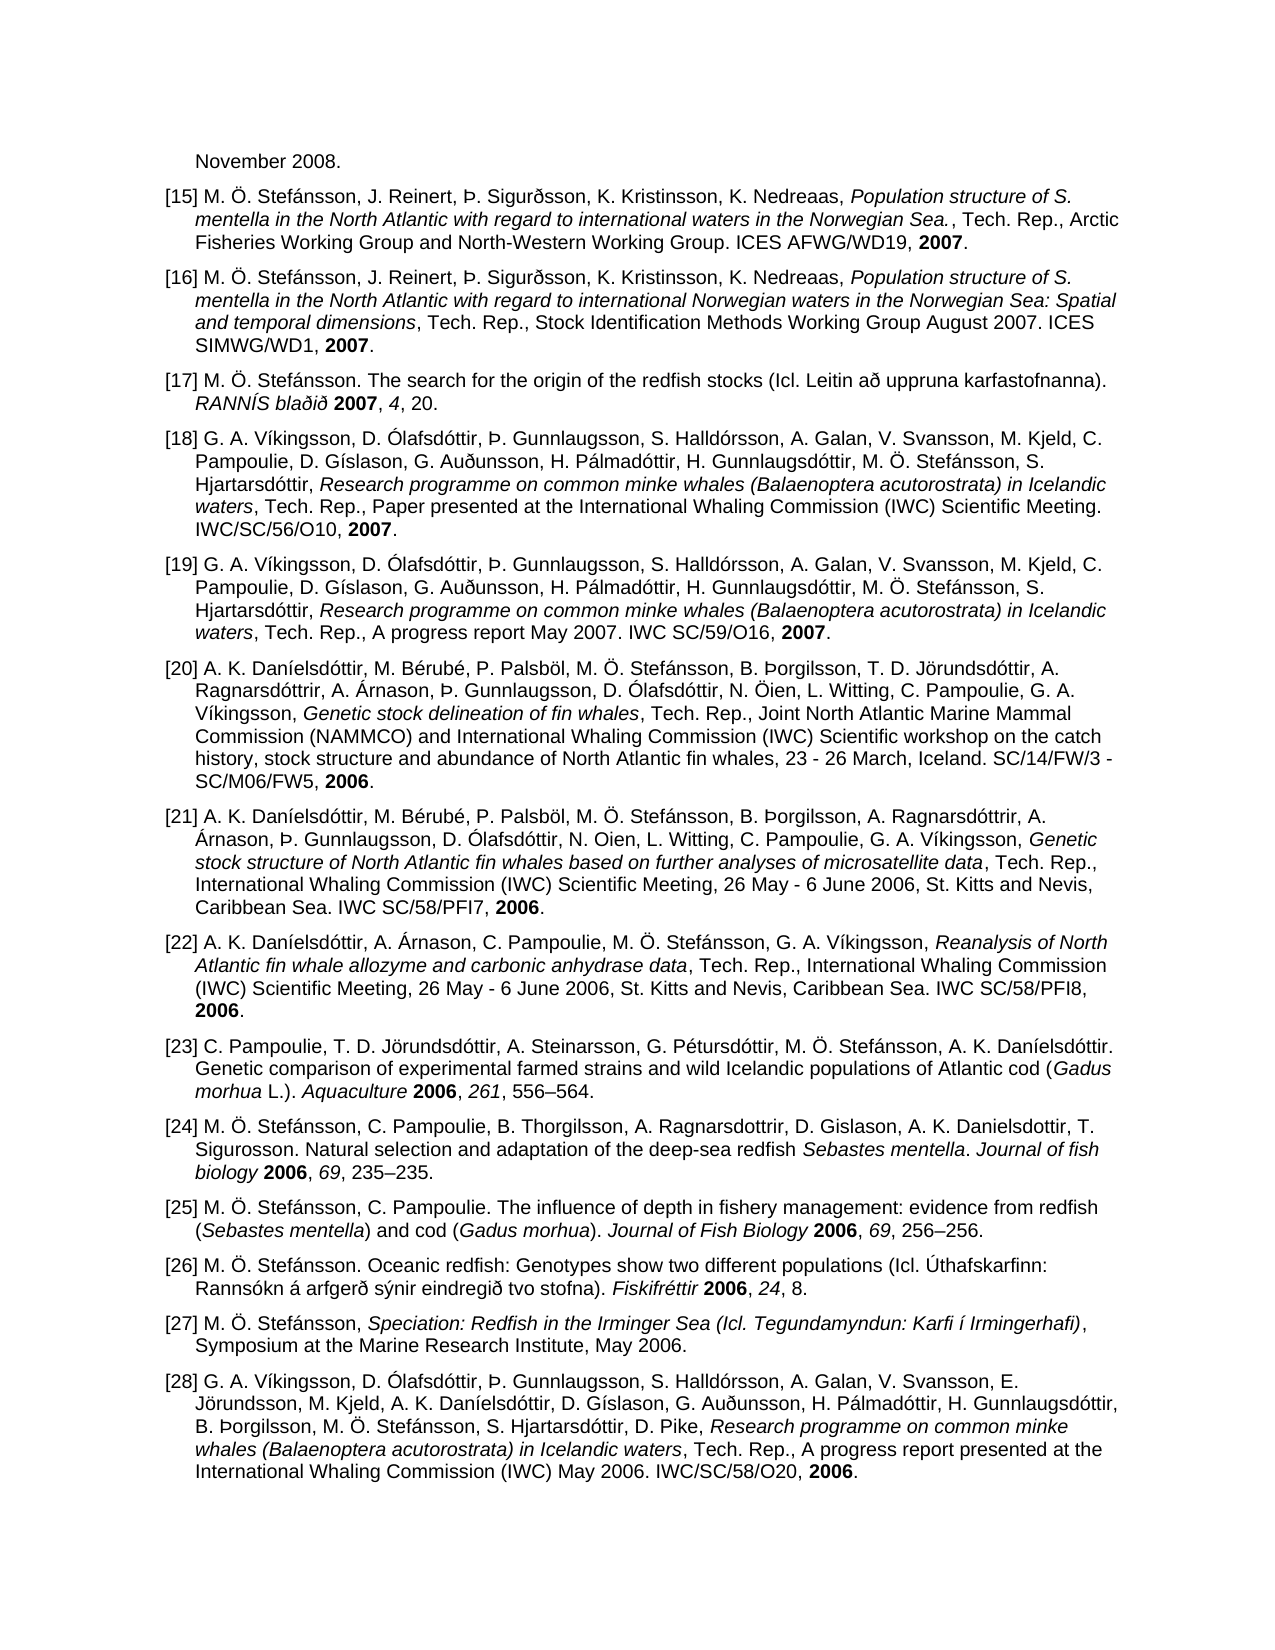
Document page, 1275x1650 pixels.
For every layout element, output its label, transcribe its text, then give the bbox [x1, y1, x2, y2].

text [18] G. A. Víkingsson, D. Ólafsdóttir, Þ. Gunnlaugsson, S. Halldórsson, A. Galan, V. Svansson, M. Kjeld, C. Pampoulie, D. Gíslason, G. Auðunsson, H. Pálmadóttir, H. Gunnlaugsdóttir, M. Ö. Stefánsson, S. Hjartarsdóttir, Research programme on common minke whales (Balaenoptera acutorostrata) in Icelandic waters, Tech. Rep., Paper presented at the International Whaling Commission (IWC) Scientific Meeting. IWC/SC/56/O10, 2007. [165, 427, 1121, 541]
text [25] M. Ö. Stefánsson, C. Pampoulie. The influence of depth in fishery management: evidence from redfish (Sebastes mentella) and cod (Gadus morhua). Journal of Fish Biology 2006, 69, 256–256. [165, 1196, 1123, 1241]
text [28] G. A. Víkingsson, D. Ólafsdóttir, Þ. Gunnlaugsson, S. Halldórsson, A. Galan, V. Svansson, E. Jörundsson, M. Kjeld, A. K. Daníelsdóttir, D. Gíslason, G. Auðunsson, H. Pálmadóttir, H. Gunnlaugsdóttir, B. Þorgilsson, M. Ö. Stefánsson, S. Hjartarsdóttir, D. Pike, Research programme on common minke whales (Balaenoptera acutorostrata) in Icelandic waters, Tech. Rep., A progress report presented at the International Whaling Commission (IWC) May 2006. IWC/SC/58/O20, 2006. [165, 1369, 1122, 1483]
text [26] M. Ö. Stefánsson. Oceanic redfish: Genotypes show two different populations (Icl. Úthafskarfinn: Rannsókn á arfgerð sýnir eindregið tvo stofna). Fiskifréttir 2006, 24, 8. [165, 1254, 1121, 1299]
text [22] A. K. Daníelsdóttir, A. Árnason, C. Pampoulie, M. Ö. Stefánsson, G. A. Víkingsson, Reanalysis of North Atlantic fin whale allozyme and carbonic anhydrase data, Tech. Rep., International Whaling Commission (IWC) Scientific Meeting, 26 May - 6 June 2006, St. Kitts and Nevis, Caribbean Sea. IWC SC/58/PFI8, 2006. [165, 931, 1122, 1022]
text [15] M. Ö. Stefánsson, J. Reinert, Þ. Sigurðsson, K. Kristinsson, K. Nedreaas, Population structure of S. mentella in the North Atlantic with regard to international waters in the Norwegian Sea., Tech. Rep., Arctic Fisheries Working Group and North-Western Working Group. ICES AFWG/WD19, 2007. [165, 185, 1121, 253]
text [16] M. Ö. Stefánsson, J. Reinert, Þ. Sigurðsson, K. Kristinsson, K. Nedreaas, Population structure of S. mentella in the North Atlantic with regard to international Norwegian waters in the Norwegian Sea: Spatial and temporal dimensions, Tech. Rep., Stock Identification Methods Working Group August 2007. ICES SIMWG/WD1, 2007. [165, 266, 1122, 357]
text November 2008. [165, 150, 1122, 173]
text [19] G. A. Víkingsson, D. Ólafsdóttir, Þ. Gunnlaugsson, S. Halldórsson, A. Galan, V. Svansson, M. Kjeld, C. Pampoulie, D. Gíslason, G. Auðunsson, H. Pálmadóttir, H. Gunnlaugsdóttir, M. Ö. Stefánsson, S. Hjartarsdóttir, Research programme on common minke whales (Balaenoptera acutorostrata) in Icelandic waters, Tech. Rep., A progress report May 2007. IWC SC/59/O16, 2007. [165, 553, 1121, 644]
text [27] M. Ö. Stefánsson, Speciation: Redfish in the Irminger Sea (Icl. Tegundamyndun: Karfi í Irmingerhafi), Symposium at the Marine Research Institute, May 2006. [165, 1312, 1121, 1357]
text [23] C. Pampoulie, T. D. Jörundsdóttir, A. Steinarsson, G. Pétursdóttir, M. Ö. Stefánsson, A. K. Daníelsdóttir. Genetic comparison of experimental farmed strains and wild Icelandic populations of Atlantic cod (Gadus morhua L.). Aquaculture 2006, 261, 556–564. [165, 1034, 1121, 1103]
text [21] A. K. Daníelsdóttir, M. Bérubé, P. Palsböl, M. Ö. Stefánsson, B. Þorgilsson, A. Ragnarsdóttrir, A. Árnason, Þ. Gunnlaugsson, D. Ólafsdóttir, N. Oien, L. Witting, C. Pampoulie, G. A. Víkingsson, Genetic stock structure of North Atlantic fin whales based on further analyses of microsatellite data, Tech. Rep., International Whaling Commission (IWC) Scientific Meeting, 26 May - 6 June 2006, St. Kitts and Nevis, Caribbean Sea. IWC SC/58/PFI7, 2006. [165, 805, 1122, 919]
text [17] M. Ö. Stefánsson. The search for the origin of the redfish stocks (Icl. Leitin að uppruna karfastofnanna). RANNÍS blaðið 2007, 4, 20. [165, 369, 1123, 414]
text [24] M. Ö. Stefánsson, C. Pampoulie, B. Thorgilsson, A. Ragnarsdottrir, D. Gislason, A. K. Danielsdottir, T. Sigurosson. Natural selection and adaptation of the deep-sea redfish Sebastes mentella. Journal of fish biology 2006, 69, 235–235. [165, 1115, 1122, 1183]
text [20] A. K. Daníelsdóttir, M. Bérubé, P. Palsböl, M. Ö. Stefánsson, B. Þorgilsson, T. D. Jörundsdóttir, A. Ragnarsdóttrir, A. Árnason, Þ. Gunnlaugsson, D. Ólafsdóttir, N. Öien, L. Witting, C. Pampoulie, G. A. Víkingsson, Genetic stock delineation of fin whales, Tech. Rep., Joint North Atlantic Marine Mammal Commission (NAMMCO) and International Whaling Commission (IWC) Scientific workshop on the catch history, stock structure and abundance of North Atlantic fin whales, 23 - 26 March, Iceland. SC/14/FW/3 - SC/M06/FW5, 2006. [165, 656, 1123, 793]
